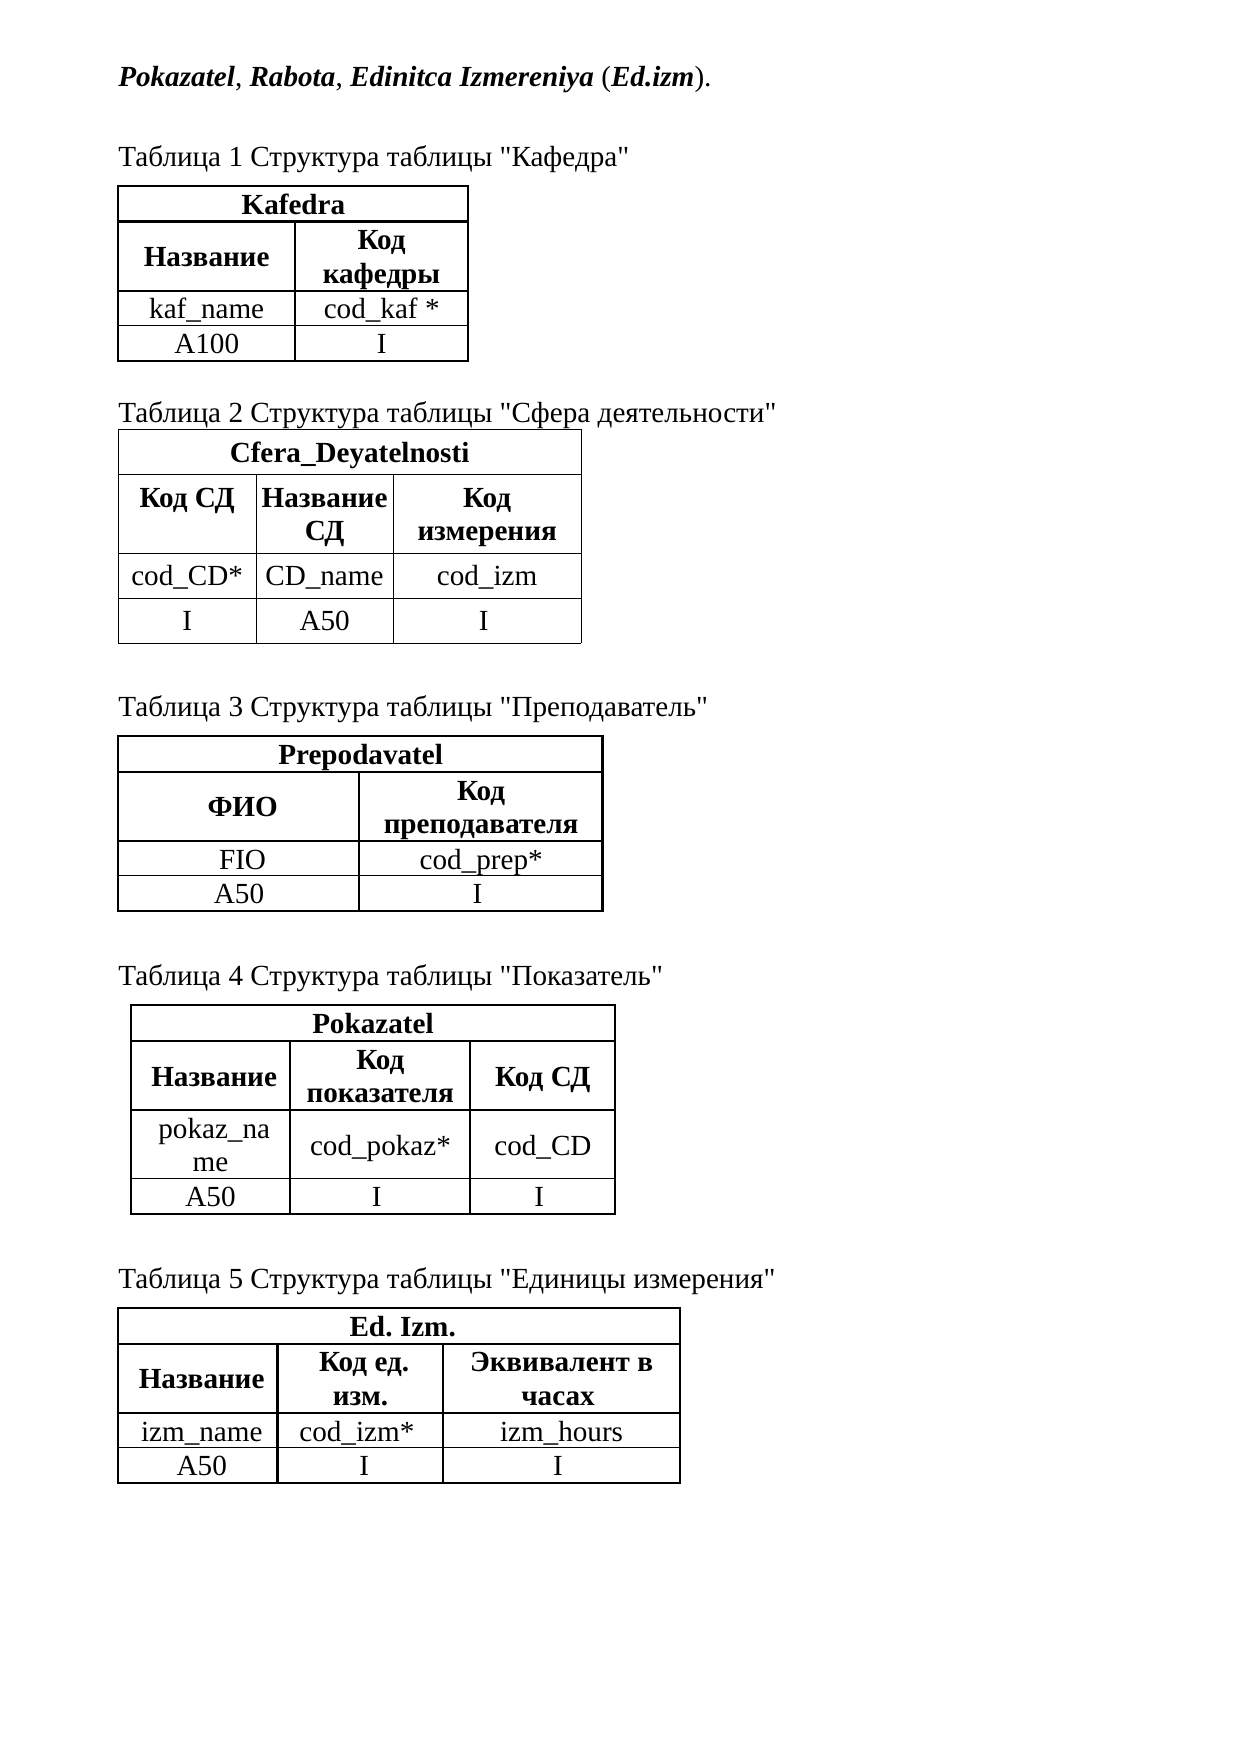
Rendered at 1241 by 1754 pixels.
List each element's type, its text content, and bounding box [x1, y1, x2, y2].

table_cell A100 [119, 326, 294, 360]
table_header Prepodavatel [119, 737, 601, 771]
table_cell I [296, 326, 467, 360]
table_cell I [360, 876, 601, 910]
table_cell ФИО [119, 773, 358, 840]
table_cell cod_prep* [360, 842, 601, 875]
table_cell cod_izm [394, 554, 581, 598]
table_header Сfera_Deyatelnosti [119, 430, 581, 474]
table_cell A50 [132, 1179, 289, 1213]
table_cell cod_izm* [279, 1414, 442, 1447]
table_cell Название [119, 1345, 276, 1412]
table_cell cod_CD* [119, 554, 256, 598]
table_cell I [279, 1448, 442, 1482]
text Таблица 5 Структура таблицы "Единицы измерения" [118, 1261, 1122, 1294]
table_cell cod_CD [471, 1111, 614, 1178]
table_cell kaf_name [119, 292, 294, 325]
table_cell Название СД [257, 475, 393, 553]
table_cell cod_kaf * [296, 292, 467, 325]
table_header Ed. Izm. [119, 1309, 679, 1342]
table_cell A50 [257, 599, 393, 643]
table_cell cod_pokaz* [291, 1111, 469, 1178]
table_cell I [119, 599, 256, 643]
text Таблица 1 Структура таблицы "Кафедра" [118, 139, 1122, 172]
table_cell А50 [119, 1448, 276, 1482]
table_cell I [471, 1179, 614, 1213]
table_cell CD_name [257, 554, 393, 598]
table_cell Код ед. изм. [279, 1345, 442, 1412]
table_cell A50 [119, 876, 358, 910]
table_cell I [394, 599, 581, 643]
table_cell Код СД [471, 1042, 614, 1109]
table_cell izm_name [119, 1414, 276, 1447]
table_cell Код СД [119, 475, 256, 553]
text Таблица 4 Структура таблицы "Показатель" [118, 958, 1122, 992]
table_header Pokazatel [132, 1006, 614, 1040]
table_cell I [291, 1179, 469, 1213]
table_cell Код измерения [394, 475, 581, 553]
table_header Kafedra [119, 187, 467, 220]
table_cell Название [132, 1042, 289, 1109]
table_cell Название [119, 223, 294, 289]
table_cell izm_hours [444, 1414, 679, 1447]
text Таблица 2 Структура таблицы "Сфера деятельности" [118, 395, 1122, 429]
table_cell Эквивалент в часах [444, 1345, 679, 1412]
table_cell Код преподавателя [360, 773, 601, 840]
table_cell Код показателя [291, 1042, 469, 1109]
table_cell pokaz_name [132, 1111, 289, 1178]
table_cell FIO [119, 842, 358, 875]
table_cell Код кафедры [296, 223, 467, 289]
table_cell I [444, 1448, 679, 1482]
text Таблица 3 Структура таблицы "Преподаватель" [118, 689, 1122, 722]
text Pokazatel, Rabota, Edinitca Izmereniya (Ed.izm). [118, 59, 1122, 93]
